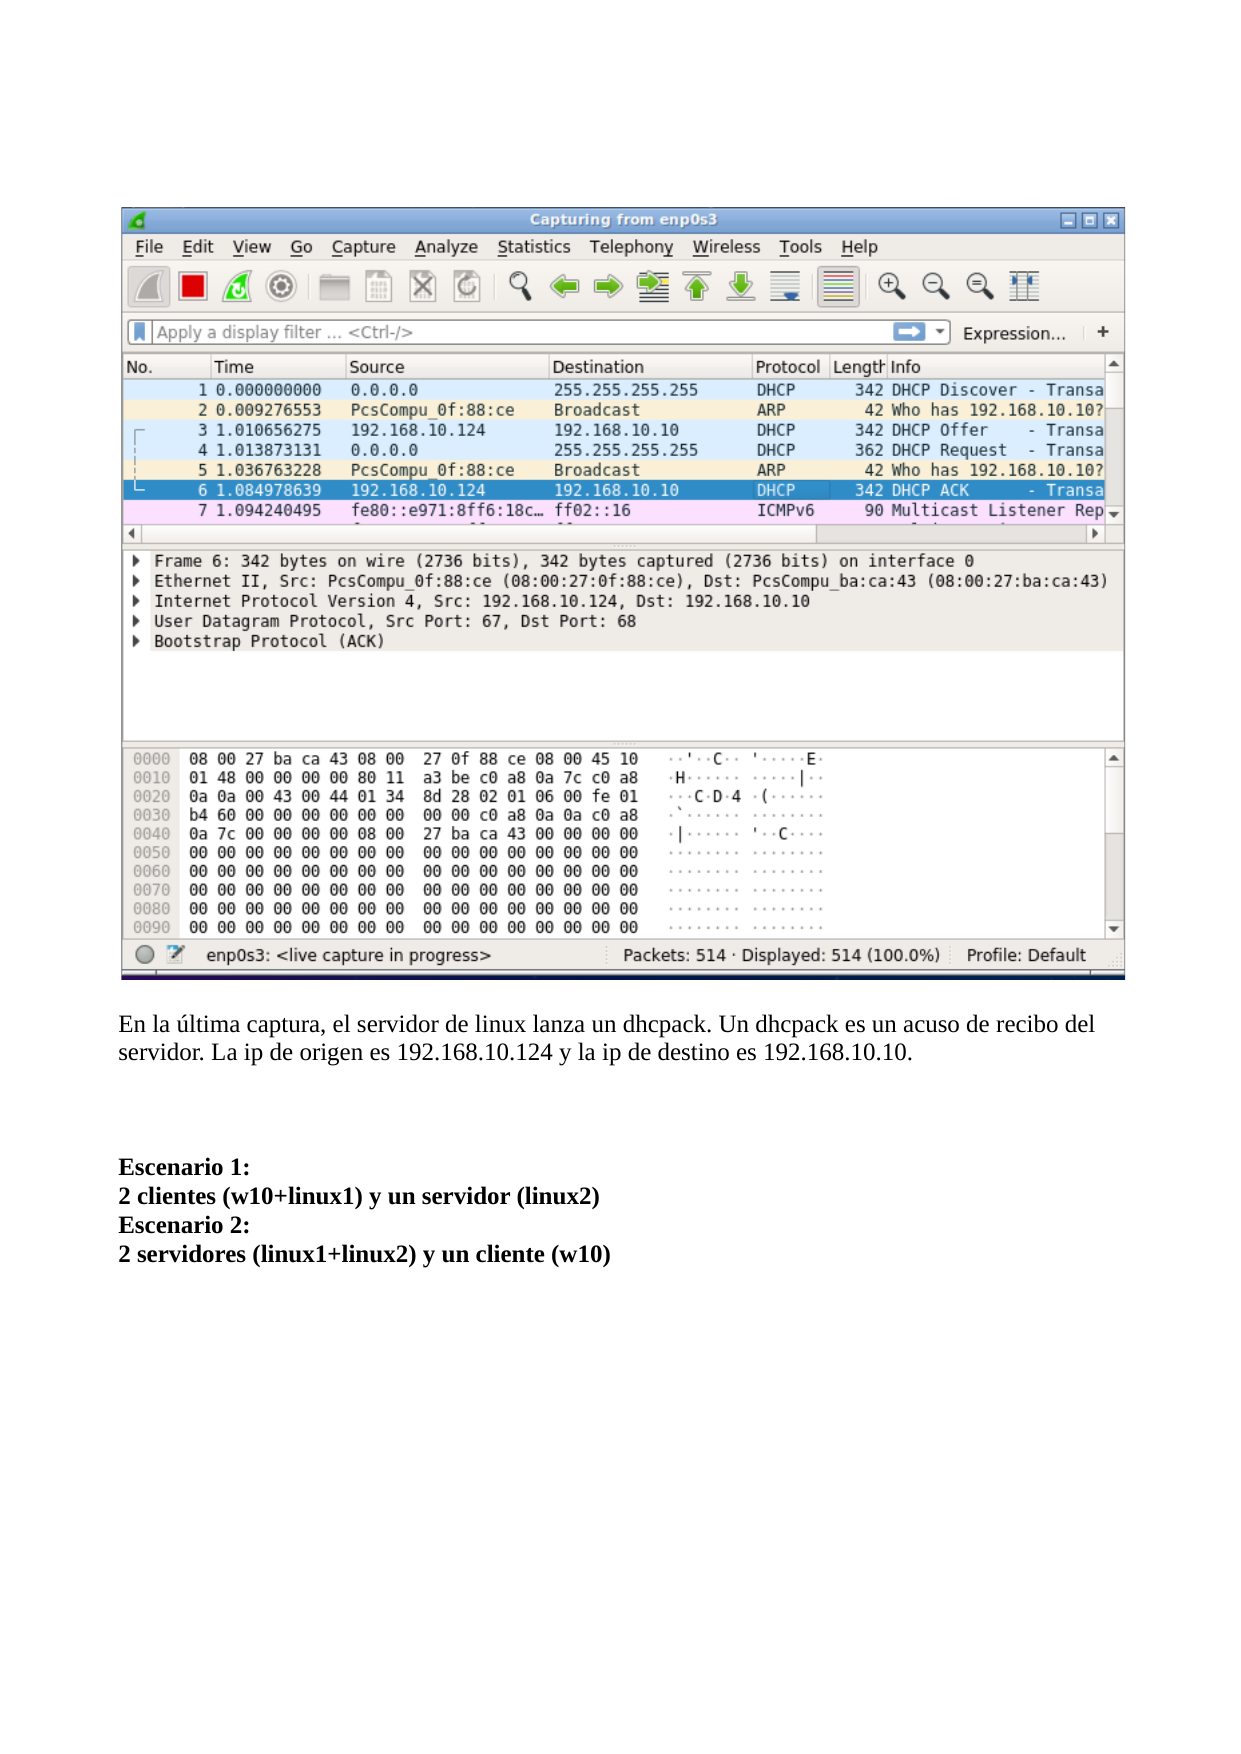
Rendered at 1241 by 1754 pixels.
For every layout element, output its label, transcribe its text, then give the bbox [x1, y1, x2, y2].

text Escenario 2: [118, 1210, 1122, 1239]
text Escenario 1: [118, 1152, 1122, 1181]
text 2 servidores (linux1+linux2) y un cliente (w10) [118, 1239, 1122, 1267]
text 2 clientes (w10+linux1) y un servidor (linux2) [118, 1181, 1122, 1210]
text En la última captura, el servidor de linux lanza un dhcpack. Un dhcpack es un acuso de recibo del servidor. La ip de origen es 192.168.10.124 y la ip de destino es 192.168.10.10. [118, 1009, 1122, 1066]
picture [121, 207, 1126, 980]
